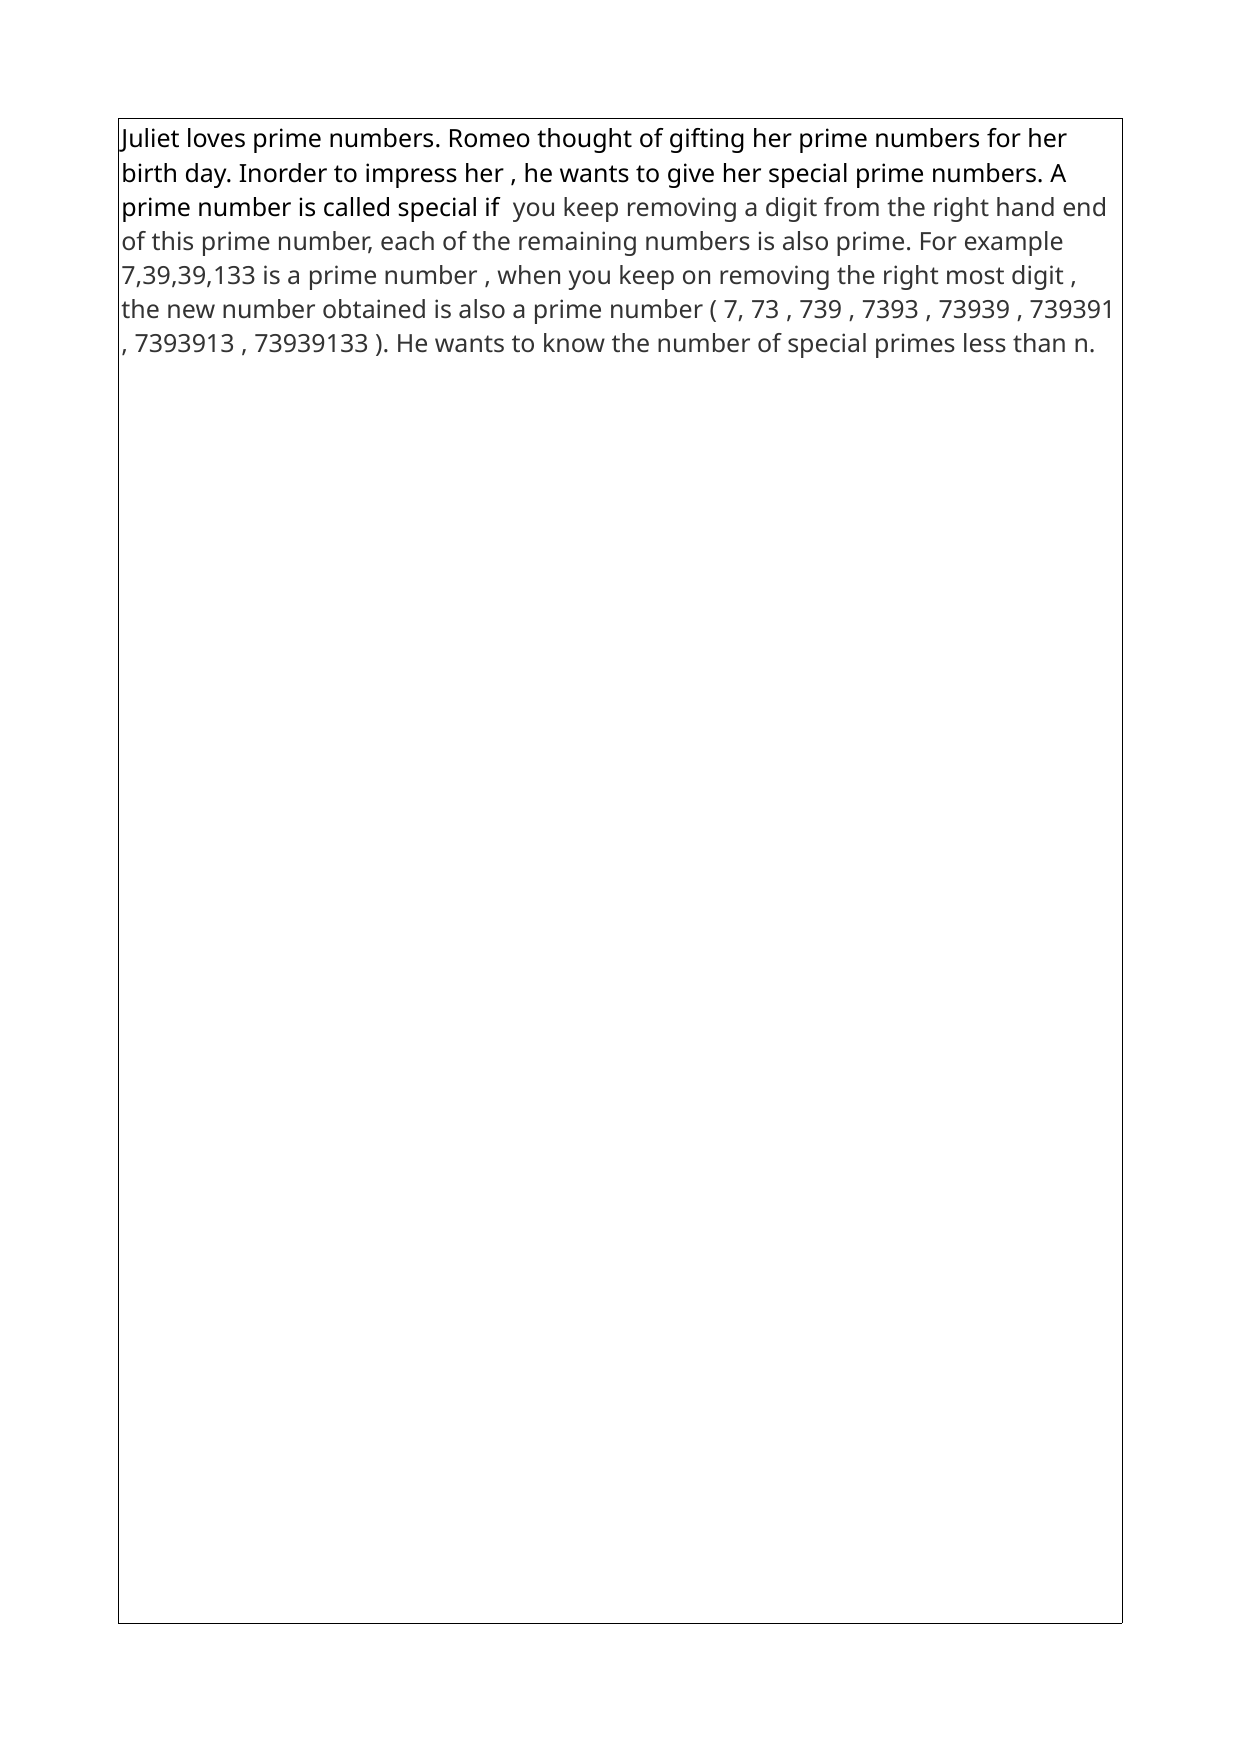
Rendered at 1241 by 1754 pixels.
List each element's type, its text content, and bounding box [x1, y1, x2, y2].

text 7,39,39,133 is a prime number , when you keep on removing the right most digit , the new number obtained is also a prime number ( 7, 73 , 739 , 7393 , 73939 , 739391 , 7393913 , 73939133 ). He wants to know the number of special primes less than n. [119, 254, 1122, 359]
text Juliet loves prime numbers. Romeo thought of gifting her prime numbers for her birth day. Inorder to impress her , he wants to give her special prime numbers. A prime number is called special if you keep removing a digit from the right hand end of this prime number, each of the remaining numbers is also prime. For example [119, 119, 1122, 254]
